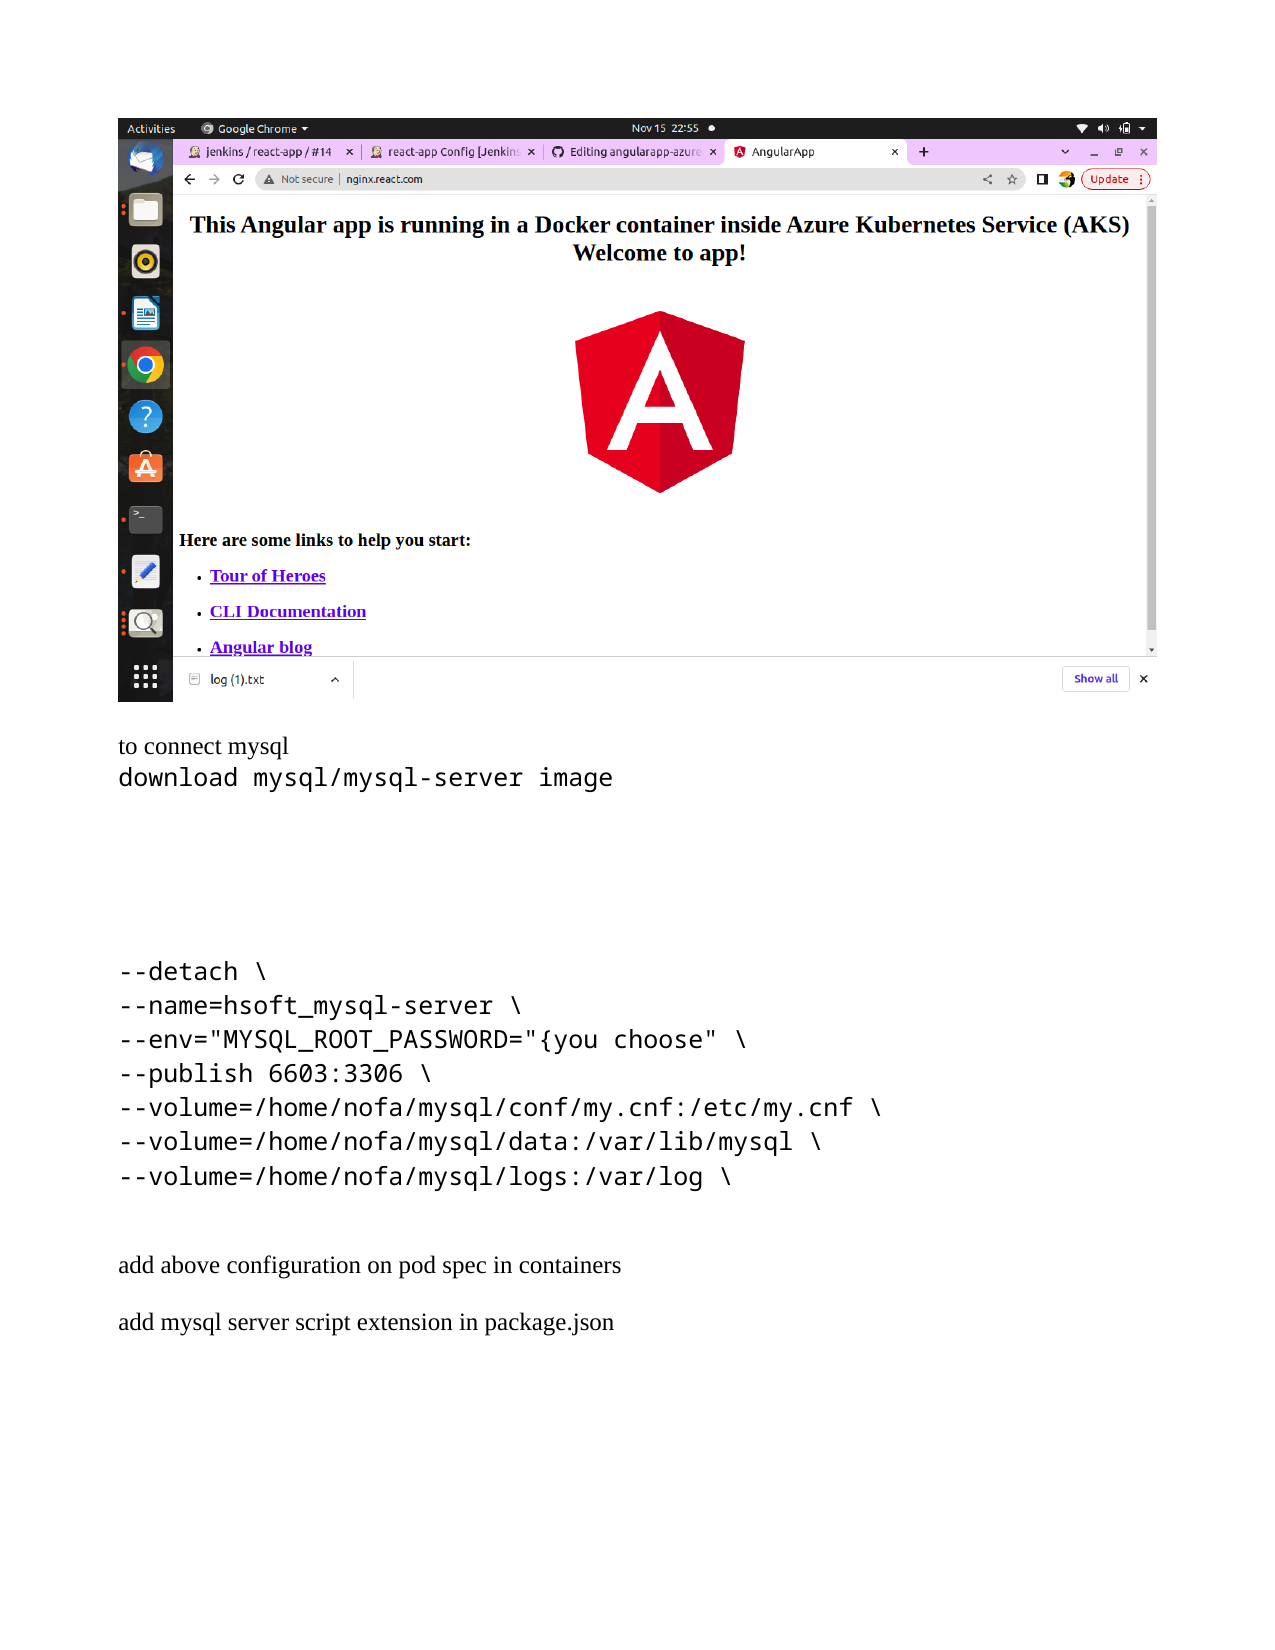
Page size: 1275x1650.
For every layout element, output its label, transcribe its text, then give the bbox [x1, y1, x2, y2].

text add mysql server script extension in package.json [118, 1307, 1157, 1336]
text --volume=/home/nofa/mysql/conf/my.cnf:/etc/my.cnf \ [118, 1090, 1157, 1124]
text --name=hsoft_mysql-server \ [118, 988, 1157, 1022]
text --detach \ [118, 954, 1157, 988]
picture [118, 118, 1157, 702]
text --publish 6603:3306 \ [118, 1056, 1157, 1090]
text to connect mysql [118, 731, 1157, 759]
text add above configuration on pod spec in containers [118, 1250, 1157, 1278]
text --volume=/home/nofa/mysql/data:/var/lib/mysql \ [118, 1124, 1157, 1158]
text --env="MYSQL_ROOT_PASSWORD="{you choose" \ [118, 1022, 1157, 1056]
text --volume=/home/nofa/mysql/logs:/var/log \ [118, 1158, 1157, 1192]
text download mysql/mysql-server image [118, 759, 1157, 794]
